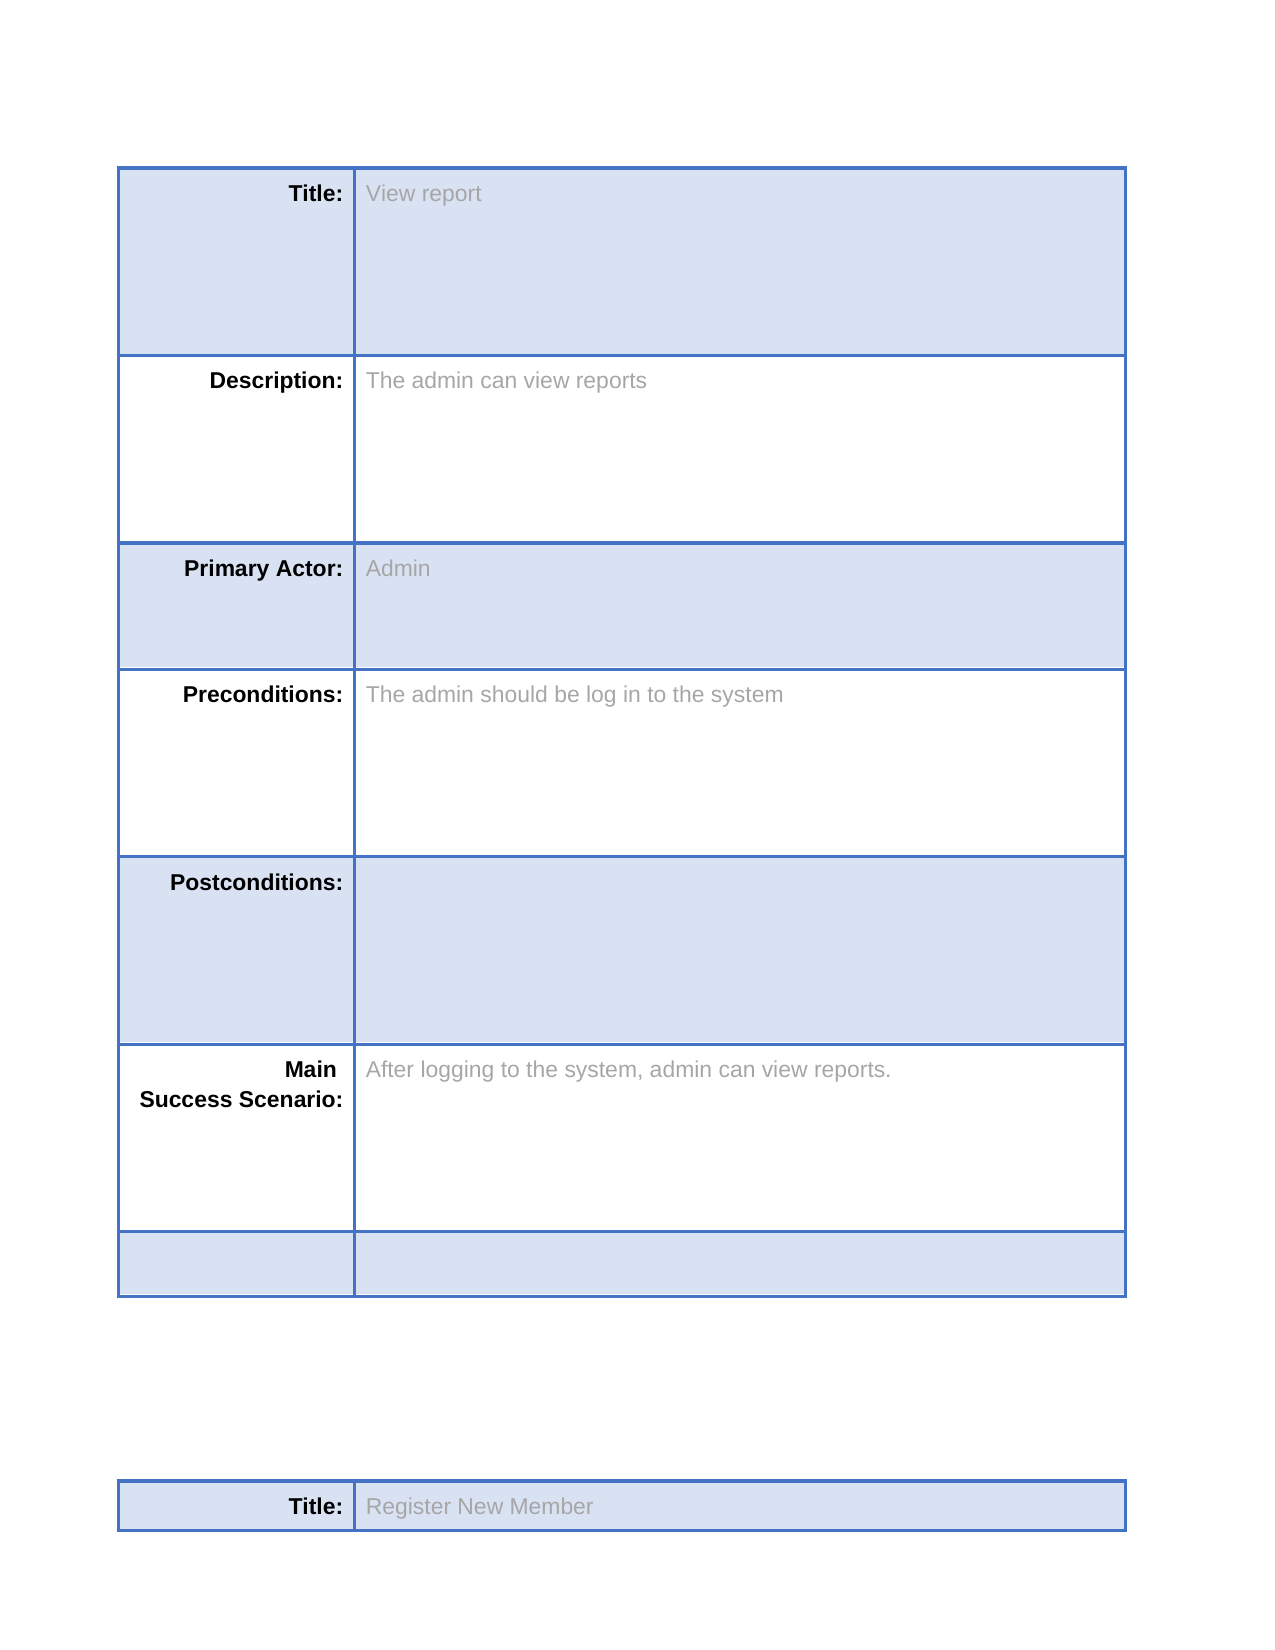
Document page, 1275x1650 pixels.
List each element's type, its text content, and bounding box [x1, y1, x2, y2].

table_cell Preconditions: [120, 671, 353, 855]
table_header Title: [120, 1483, 353, 1529]
table_cell The admin should be log in to the system [356, 671, 1124, 855]
table_cell Primary Actor: [120, 545, 353, 667]
table_cell Main Success Scenario: [120, 1046, 353, 1230]
table_cell Admin [356, 545, 1124, 667]
table_cell [356, 1233, 1124, 1294]
table_cell Postconditions: [120, 858, 353, 1042]
table_header Register New Member [356, 1483, 1124, 1529]
table_cell Description: [120, 357, 353, 541]
table_header View report [356, 170, 1124, 354]
table_cell After logging to the system, admin can view reports. [356, 1046, 1124, 1230]
table_cell The admin can view reports [356, 357, 1124, 541]
table_cell [120, 1233, 353, 1294]
table_header Title: [120, 170, 353, 354]
table_cell [356, 858, 1124, 1042]
